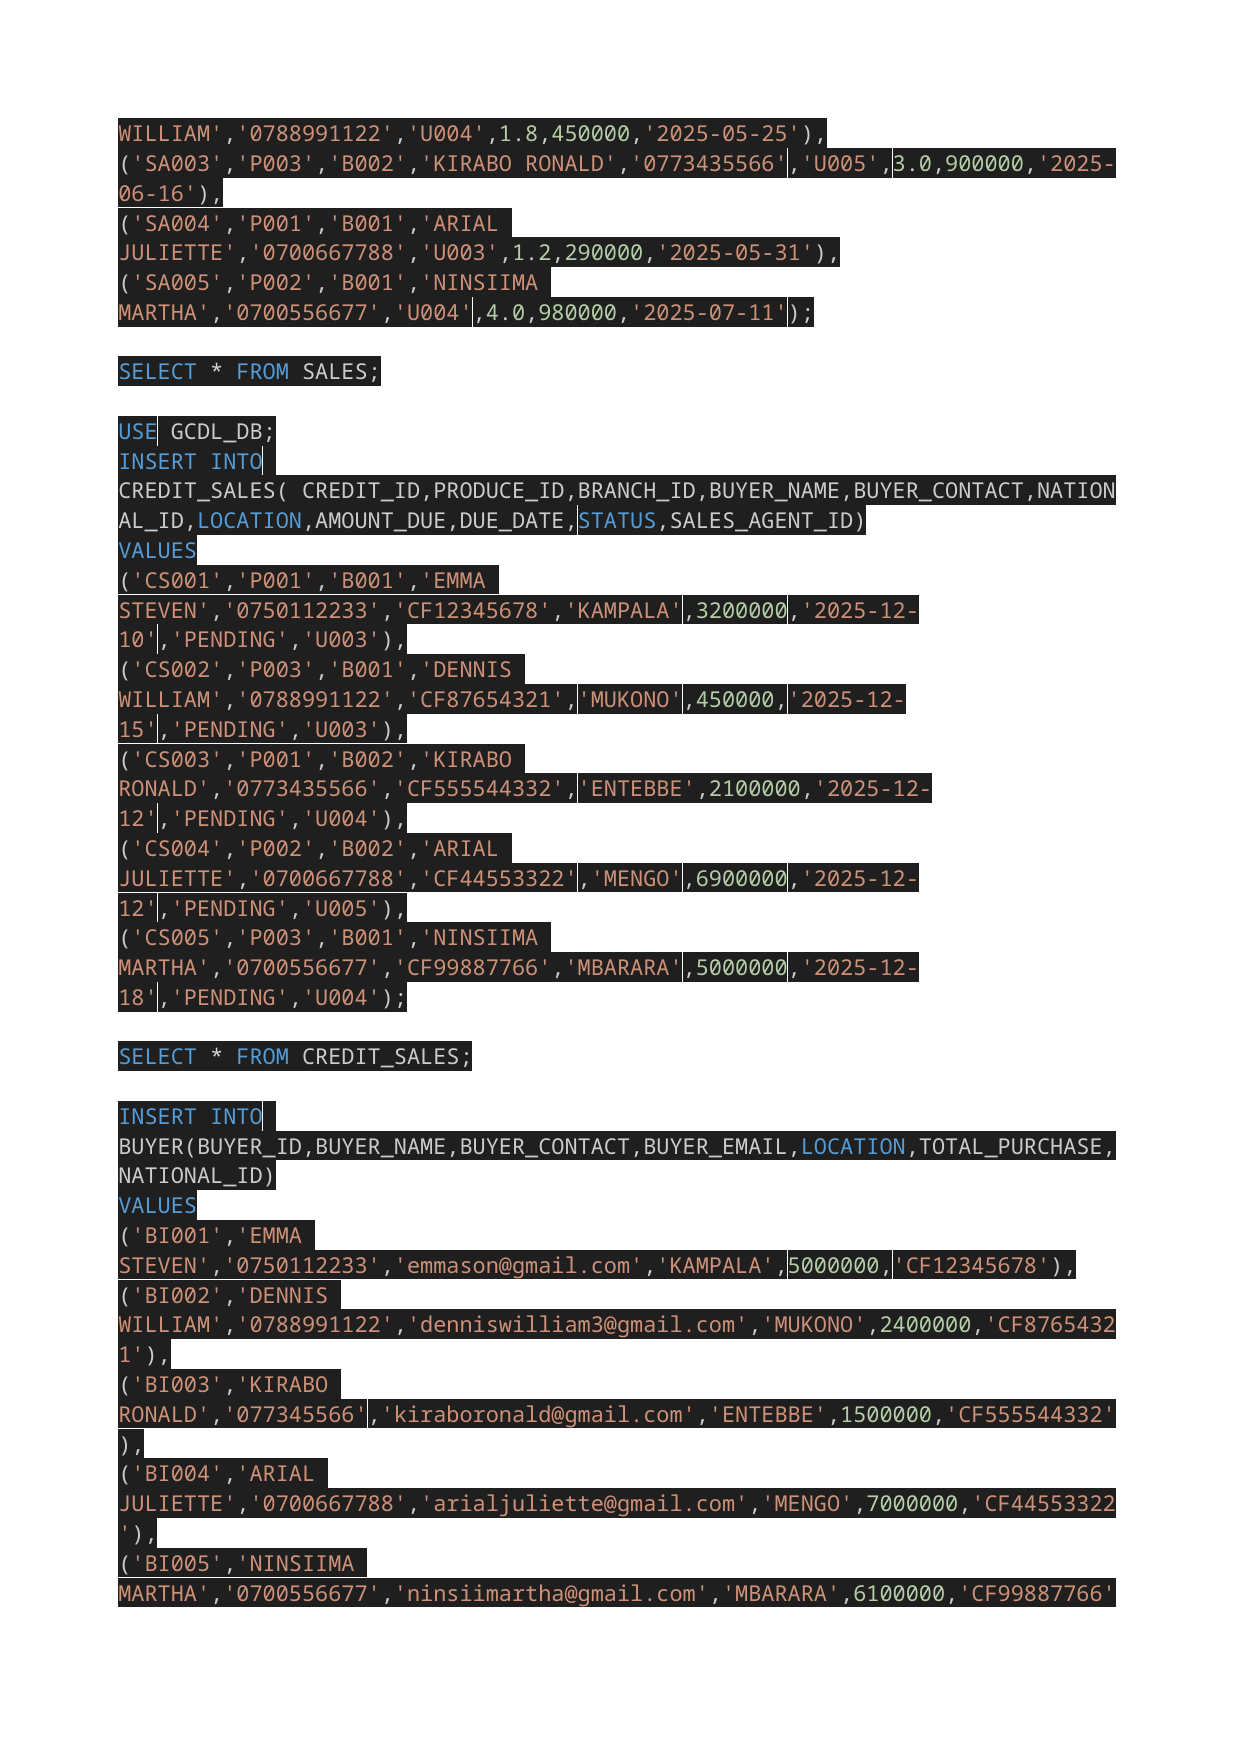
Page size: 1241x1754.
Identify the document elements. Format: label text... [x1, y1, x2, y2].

text ('SA005','P002','B001','NINSIIMA MARTHA','0700556677','U004',4.0,980000,'2025-07-11'); [118, 267, 1122, 327]
text ('CS001','P001','B001','EMMA STEVEN','0750112233','CF12345678','KAMPALA',3200000,'2025-12-10','PENDING','U003'), [118, 565, 1122, 654]
text WILLIAM','0788991122','U004',1.8,450000,'2025-05-25'), [118, 118, 1122, 148]
text SELECT * FROM CREDIT_SALES; [118, 1041, 1122, 1071]
text ('CS002','P003','B001','DENNIS WILLIAM','0788991122','CF87654321','MUKONO',450000,'2025-12-15','PENDING','U003'), [118, 654, 1122, 743]
text ('CS005','P003','B001','NINSIIMA MARTHA','0700556677','CF99887766','MBARARA',5000000,'2025-12-18','PENDING','U004'); [118, 922, 1122, 1012]
text ('CS003','P001','B002','KIRABO RONALD','0773435566','CF555544332','ENTEBBE',2100000,'2025-12-12','PENDING','U004'), [118, 743, 1122, 833]
text ('BI005','NINSIIMA MARTHA','0700556677','ninsiimartha@gmail.com','MBARARA',6100000,'CF99887766' [118, 1548, 1122, 1607]
text SELECT * FROM SALES; [118, 356, 1122, 386]
text ('SA004','P001','B001','ARIAL JULIETTE','0700667788','U003',1.2,290000,'2025-05-31'), [118, 207, 1122, 267]
text VALUES [118, 1190, 1122, 1220]
text ('SA003','P003','B002','KIRABO RONALD','0773435566','U005',3.0,900000,'2025-06-16'), [118, 148, 1122, 207]
text VALUES [118, 535, 1122, 565]
text ('BI003','KIRABO RONALD','077345566','kiraboronald@gmail.com','ENTEBBE',1500000,'CF555544332'), [118, 1369, 1122, 1458]
text USE GCDL_DB; [118, 416, 1122, 446]
text INSERT INTO CREDIT_SALES( CREDIT_ID,PRODUCE_ID,BRANCH_ID,BUYER_NAME,BUYER_CONTACT,NATIONAL_ID,LOCATION,AMOUNT_DUE,DUE_DATE,STATUS,SALES_AGENT_ID) [118, 446, 1122, 535]
text ('BI002','DENNIS WILLIAM','0788991122','denniswilliam3@gmail.com','MUKONO',2400000,'CF87654321'), [118, 1279, 1122, 1369]
text ('CS004','P002','B002','ARIAL JULIETTE','0700667788','CF44553322','MENGO',6900000,'2025-12-12','PENDING','U005'), [118, 833, 1122, 922]
text INSERT INTO BUYER(BUYER_ID,BUYER_NAME,BUYER_CONTACT,BUYER_EMAIL,LOCATION,TOTAL_PURCHASE,NATIONAL_ID) [118, 1101, 1122, 1190]
text ('BI004','ARIAL JULIETTE','0700667788','arialjuliette@gmail.com','MENGO',7000000,'CF44553322'), [118, 1458, 1122, 1548]
text ('BI001','EMMA STEVEN','0750112233','emmason@gmail.com','KAMPALA',5000000,'CF12345678'), [118, 1220, 1122, 1279]
